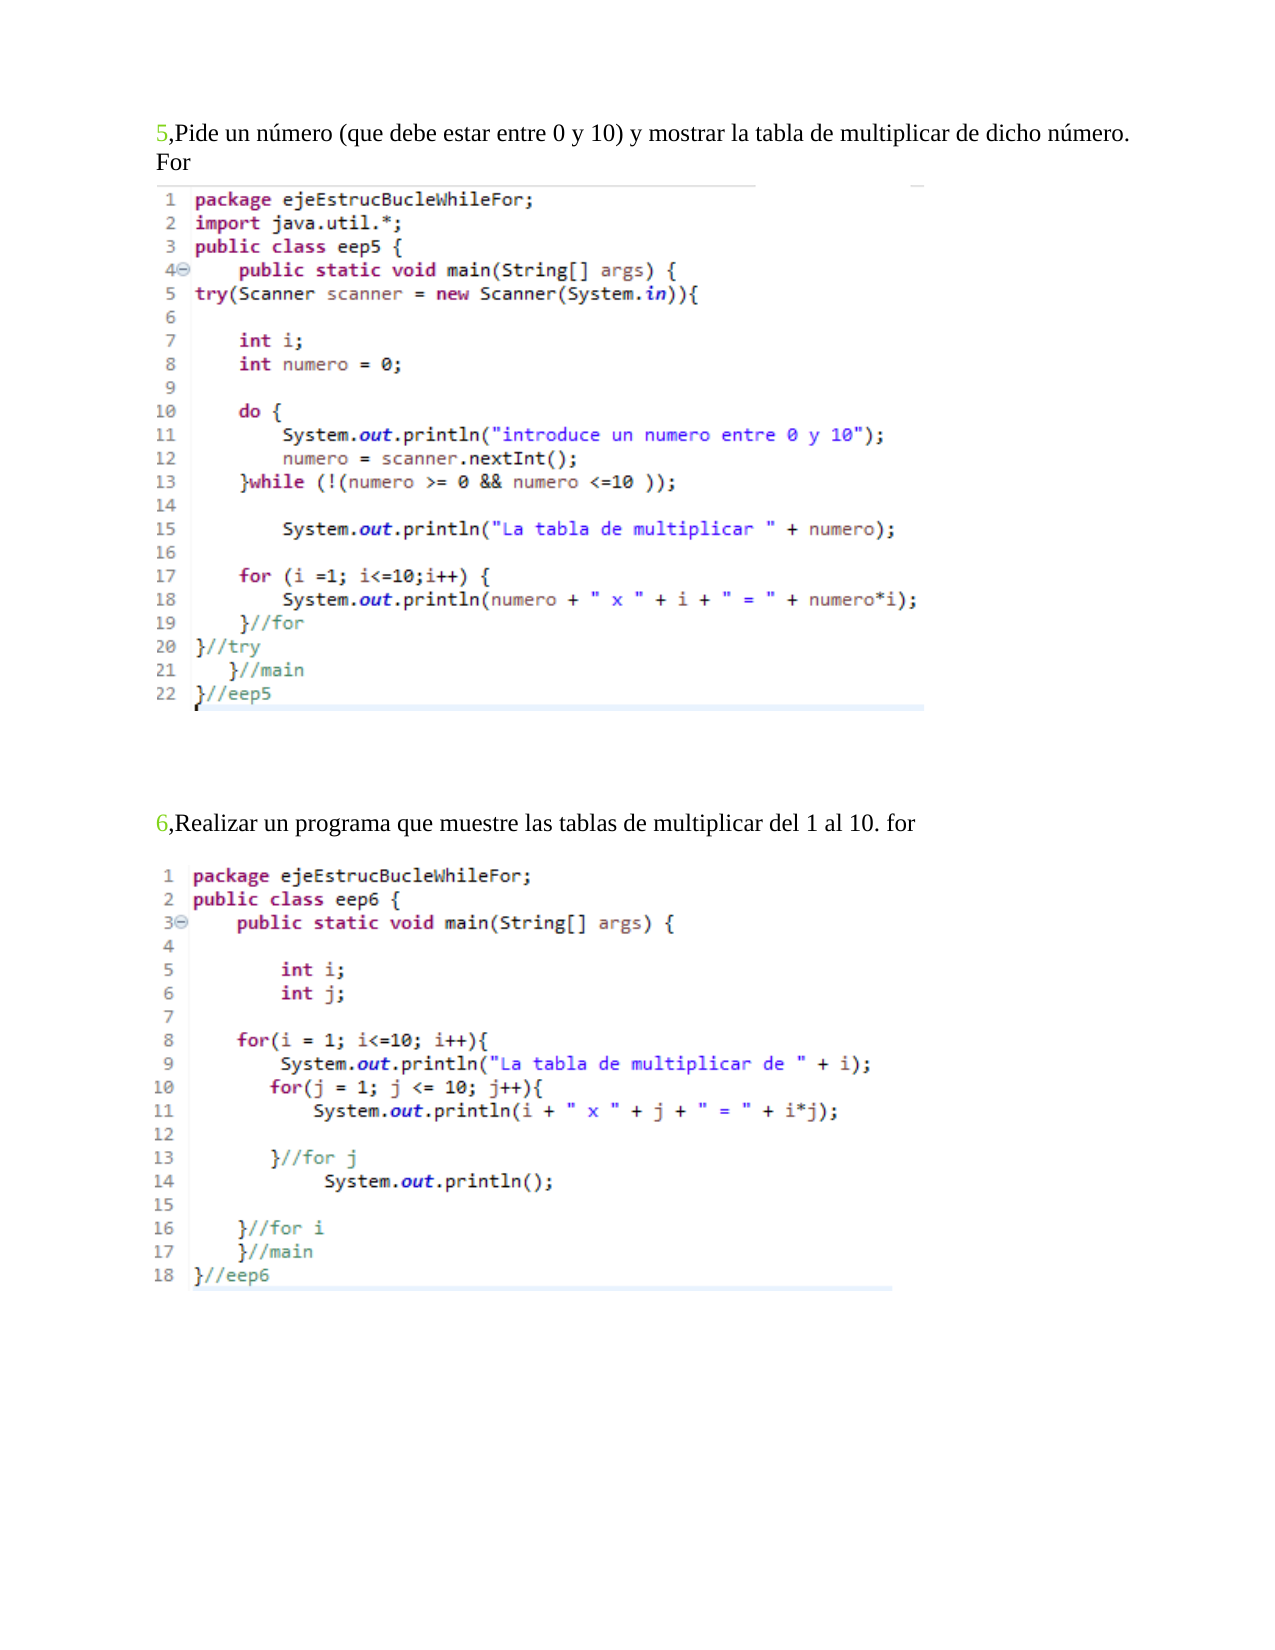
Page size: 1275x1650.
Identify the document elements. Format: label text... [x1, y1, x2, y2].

text 5,Pide un número (que debe estar entre 0 y 10) y mostrar la tabla de multiplicar de dicho número. For [156, 118, 1157, 176]
picture [157, 185, 925, 711]
picture [154, 865, 893, 1291]
text 6,Realizar un programa que muestre las tablas de multiplicar del 1 al 10. for [156, 808, 1157, 837]
